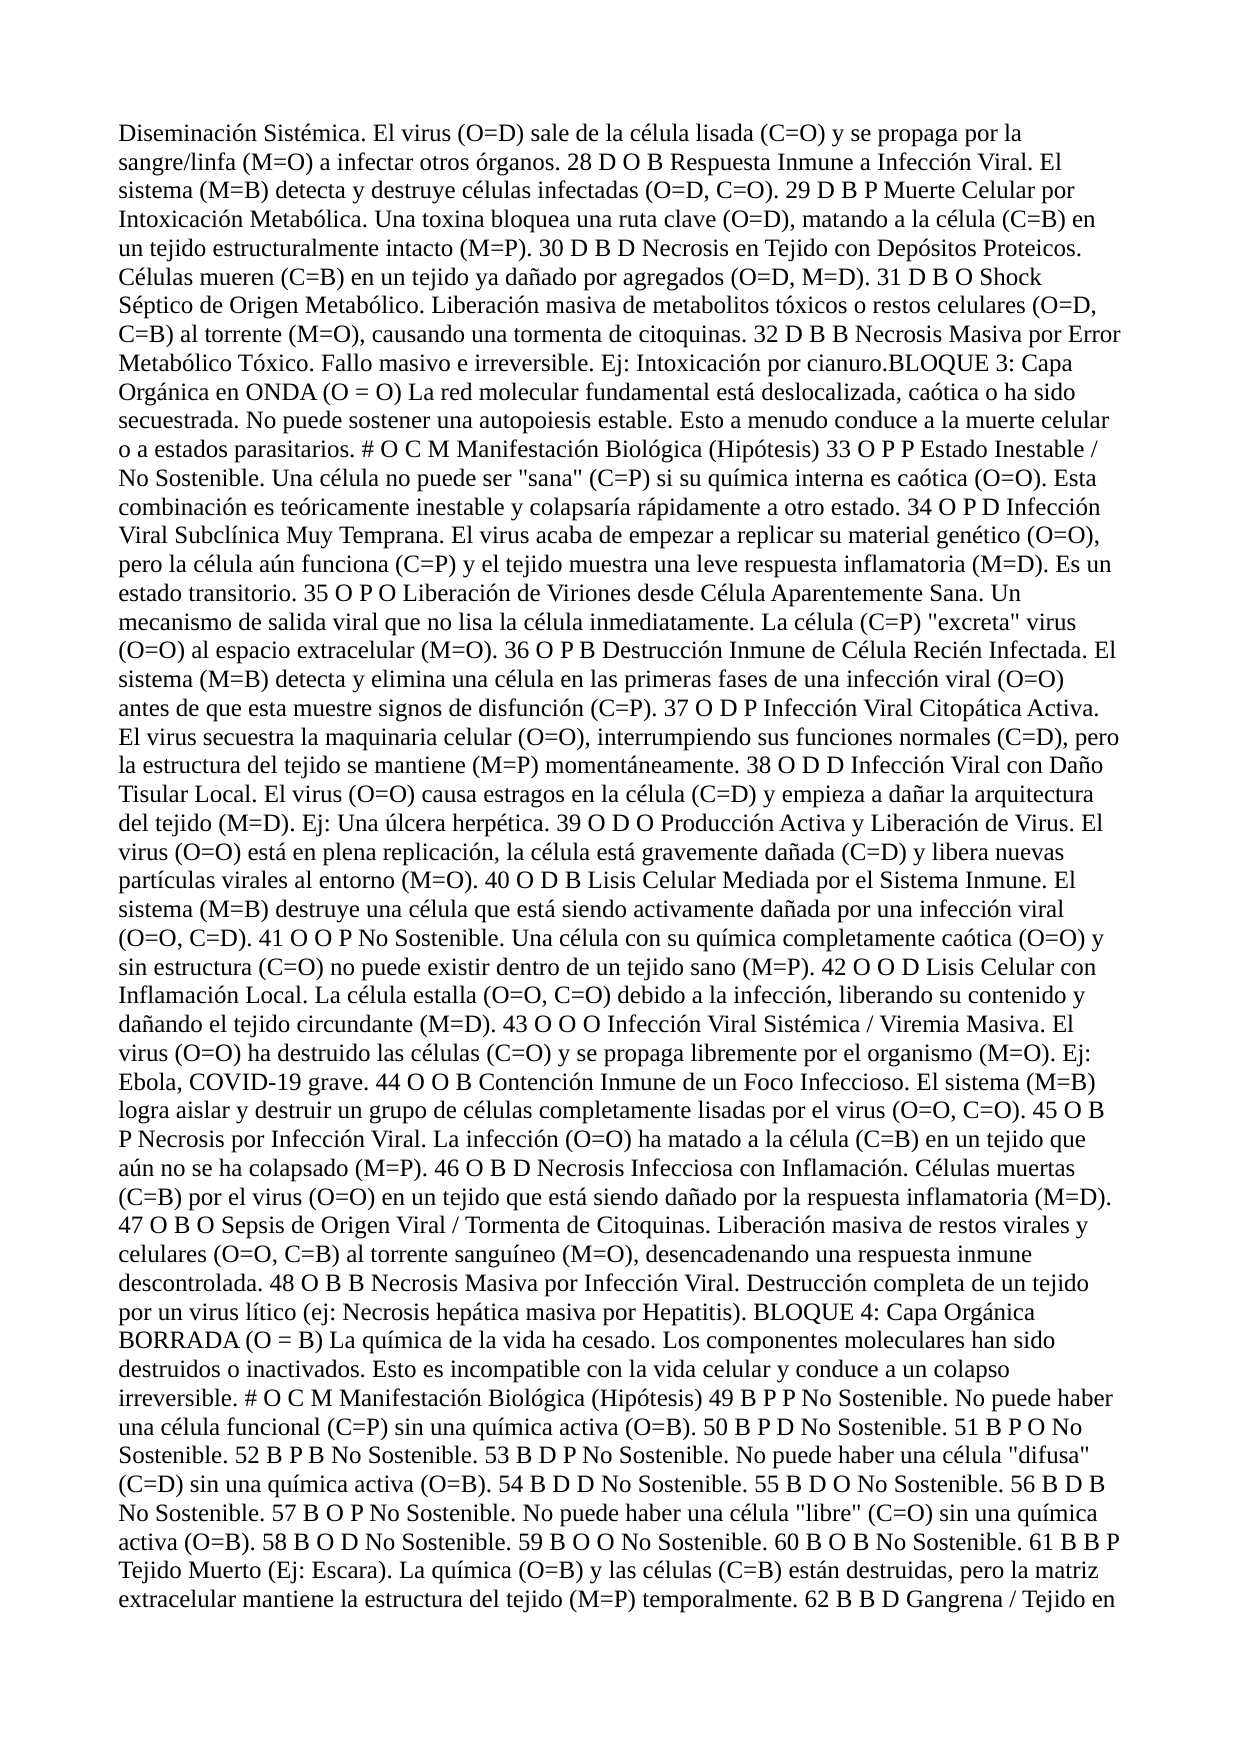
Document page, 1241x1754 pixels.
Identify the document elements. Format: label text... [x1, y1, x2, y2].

text Diseminación Sistémica. El virus (O=D) sale de la célula lisada (C=O) y se propaga por la sangre/linfa (M=O) a infectar otros órganos. 28 D O B Respuesta Inmune a Infección Viral. El sistema (M=B) detecta y destruye células infectadas (O=D, C=O). 29 D B P Muerte Celular por Intoxicación Metabólica. Una toxina bloquea una ruta clave (O=D), matando a la célula (C=B) en un tejido estructuralmente intacto (M=P). 30 D B D Necrosis en Tejido con Depósitos Proteicos. Células mueren (C=B) en un tejido ya dañado por agregados (O=D, M=D). 31 D B O Shock Séptico de Origen Metabólico. Liberación masiva de metabolitos tóxicos o restos celulares (O=D, C=B) al torrente (M=O), causando una tormenta de citoquinas. 32 D B B Necrosis Masiva por Error Metabólico Tóxico. Fallo masivo e irreversible. Ej: Intoxicación por cianuro.BLOQUE 3: Capa Orgánica en ONDA (O = O) La red molecular fundamental está deslocalizada, caótica o ha sido secuestrada. No puede sostener una autopoiesis estable. Esto a menudo conduce a la muerte celular o a estados parasitarios. # O C M Manifestación Biológica (Hipótesis) 33 O P P Estado Inestable / No Sostenible. Una célula no puede ser "sana" (C=P) si su química interna es caótica (O=O). Esta combinación es teóricamente inestable y colapsaría rápidamente a otro estado. 34 O P D Infección Viral Subclínica Muy Temprana. El virus acaba de empezar a replicar su material genético (O=O), pero la célula aún funciona (C=P) y el tejido muestra una leve respuesta inflamatoria (M=D). Es un estado transitorio. 35 O P O Liberación de Viriones desde Célula Aparentemente Sana. Un mecanismo de salida viral que no lisa la célula inmediatamente. La célula (C=P) "excreta" virus (O=O) al espacio extracelular (M=O). 36 O P B Destrucción Inmune de Célula Recién Infectada. El sistema (M=B) detecta y elimina una célula en las primeras fases de una infección viral (O=O) antes de que esta muestre signos de disfunción (C=P). 37 O D P Infección Viral Citopática Activa. El virus secuestra la maquinaria celular (O=O), interrumpiendo sus funciones normales (C=D), pero la estructura del tejido se mantiene (M=P) momentáneamente. 38 O D D Infección Viral con Daño Tisular Local. El virus (O=O) causa estragos en la célula (C=D) y empieza a dañar la arquitectura del tejido (M=D). Ej: Una úlcera herpética. 39 O D O Producción Activa y Liberación de Virus. El virus (O=O) está en plena replicación, la célula está gravemente dañada (C=D) y libera nuevas partículas virales al entorno (M=O). 40 O D B Lisis Celular Mediada por el Sistema Inmune. El sistema (M=B) destruye una célula que está siendo activamente dañada por una infección viral (O=O, C=D). 41 O O P No Sostenible. Una célula con su química completamente caótica (O=O) y sin estructura (C=O) no puede existir dentro de un tejido sano (M=P). 42 O O D Lisis Celular con Inflamación Local. La célula estalla (O=O, C=O) debido a la infección, liberando su contenido y dañando el tejido circundante (M=D). 43 O O O Infección Viral Sistémica / Viremia Masiva. El virus (O=O) ha destruido las células (C=O) y se propaga libremente por el organismo (M=O). Ej: Ebola, COVID-19 grave. 44 O O B Contención Inmune de un Foco Infeccioso. El sistema (M=B) logra aislar y destruir un grupo de células completamente lisadas por el virus (O=O, C=O). 45 O B P Necrosis por Infección Viral. La infección (O=O) ha matado a la célula (C=B) en un tejido que aún no se ha colapsado (M=P). 46 O B D Necrosis Infecciosa con Inflamación. Células muertas (C=B) por el virus (O=O) en un tejido que está siendo dañado por la respuesta inflamatoria (M=D). 47 O B O Sepsis de Origen Viral / Tormenta de Citoquinas. Liberación masiva de restos virales y celulares (O=O, C=B) al torrente sanguíneo (M=O), desencadenando una respuesta inmune descontrolada. 48 O B B Necrosis Masiva por Infección Viral. Destrucción completa de un tejido por un virus lítico (ej: Necrosis hepática masiva por Hepatitis). BLOQUE 4: Capa Orgánica BORRADA (O = B) La química de la vida ha cesado. Los componentes moleculares han sido destruidos o inactivados. Esto es incompatible con la vida celular y conduce a un colapso irreversible. # O C M Manifestación Biológica (Hipótesis) 49 B P P No Sostenible. No puede haber una célula funcional (C=P) sin una química activa (O=B). 50 B P D No Sostenible. 51 B P O No Sostenible. 52 B P B No Sostenible. 53 B D P No Sostenible. No puede haber una célula "difusa" (C=D) sin una química activa (O=B). 54 B D D No Sostenible. 55 B D O No Sostenible. 56 B D B No Sostenible. 57 B O P No Sostenible. No puede haber una célula "libre" (C=O) sin una química activa (O=B). 58 B O D No Sostenible. 59 B O O No Sostenible. 60 B O B No Sostenible. 61 B B P Tejido Muerto (Ej: Escara). La química (O=B) y las células (C=B) están destruidas, pero la matriz extracelular mantiene la estructura del tejido (M=P) temporalmente. 62 B B D Gangrena / Tejido en [118, 118, 1122, 1613]
